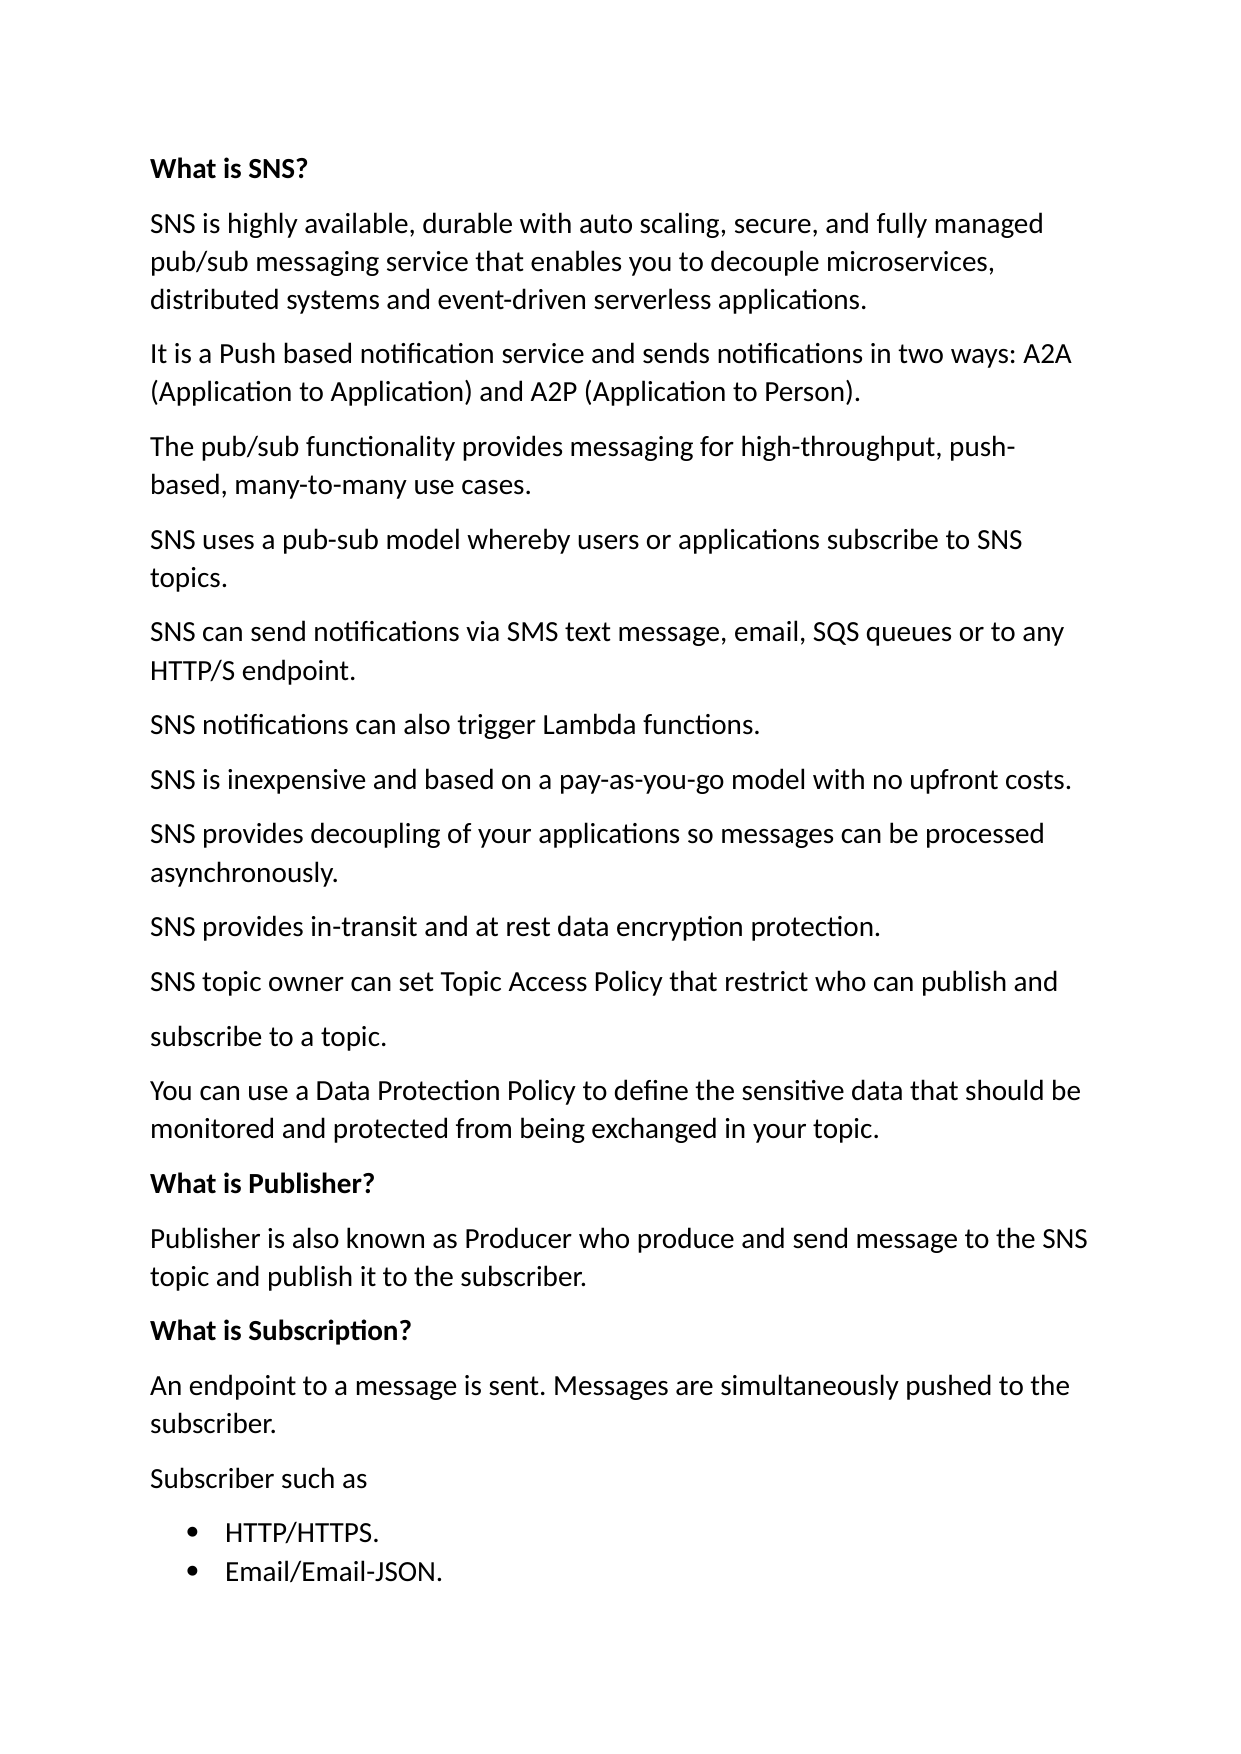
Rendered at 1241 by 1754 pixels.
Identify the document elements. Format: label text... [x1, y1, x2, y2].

text It is a Push based notification service and sends notifications in two ways: A2A (Application to Application) and A2P (Application to Person). [150, 335, 1090, 409]
list Email/Email-JSON. [187, 1553, 1090, 1588]
text subscribe to a topic. [150, 1018, 1090, 1053]
text You can use a Data Protection Policy to define the sensitive data that should be monitored and protected from being exchanged in your topic. [150, 1072, 1090, 1146]
text SNS uses a pub-sub model whereby users or applications subscribe to SNS topics. [150, 521, 1090, 594]
text SNS can send notifications via SMS text message, email, SQS queues or to any HTTP/S endpoint. [150, 613, 1090, 687]
text Publisher is also known as Producer who produce and send message to the SNS topic and publish it to the subscriber. [150, 1220, 1090, 1293]
text What is Subscription? [150, 1312, 1090, 1348]
text What is Publisher? [150, 1165, 1090, 1201]
text Subscriber such as [150, 1460, 1090, 1496]
text What is SNS? [150, 150, 1090, 186]
text SNS provides decoupling of your applications so messages can be processed asynchronously. [150, 816, 1090, 889]
text SNS topic owner can set Topic Access Policy that restrict who can publish and [150, 963, 1090, 999]
list HTTP/HTTPS. [187, 1514, 1090, 1550]
text SNS is highly available, durable with auto scaling, secure, and fully managed pub/sub messaging service that enables you to decouple microservices, distributed systems and event-driven serverless applications. [150, 205, 1090, 316]
text SNS is inexpensive and based on a pay-as-you-go model with no upfront costs. [150, 761, 1090, 797]
text SNS notifications can also trigger Lambda functions. [150, 706, 1090, 742]
text An endpoint to a message is sent. Messages are simultaneously pushed to the subscriber. [150, 1367, 1090, 1441]
text SNS provides in-transit and at rest data encryption protection. [150, 908, 1090, 944]
text The pub/sub functionality provides messaging for high-throughput, push-based, many-to-many use cases. [150, 428, 1090, 502]
